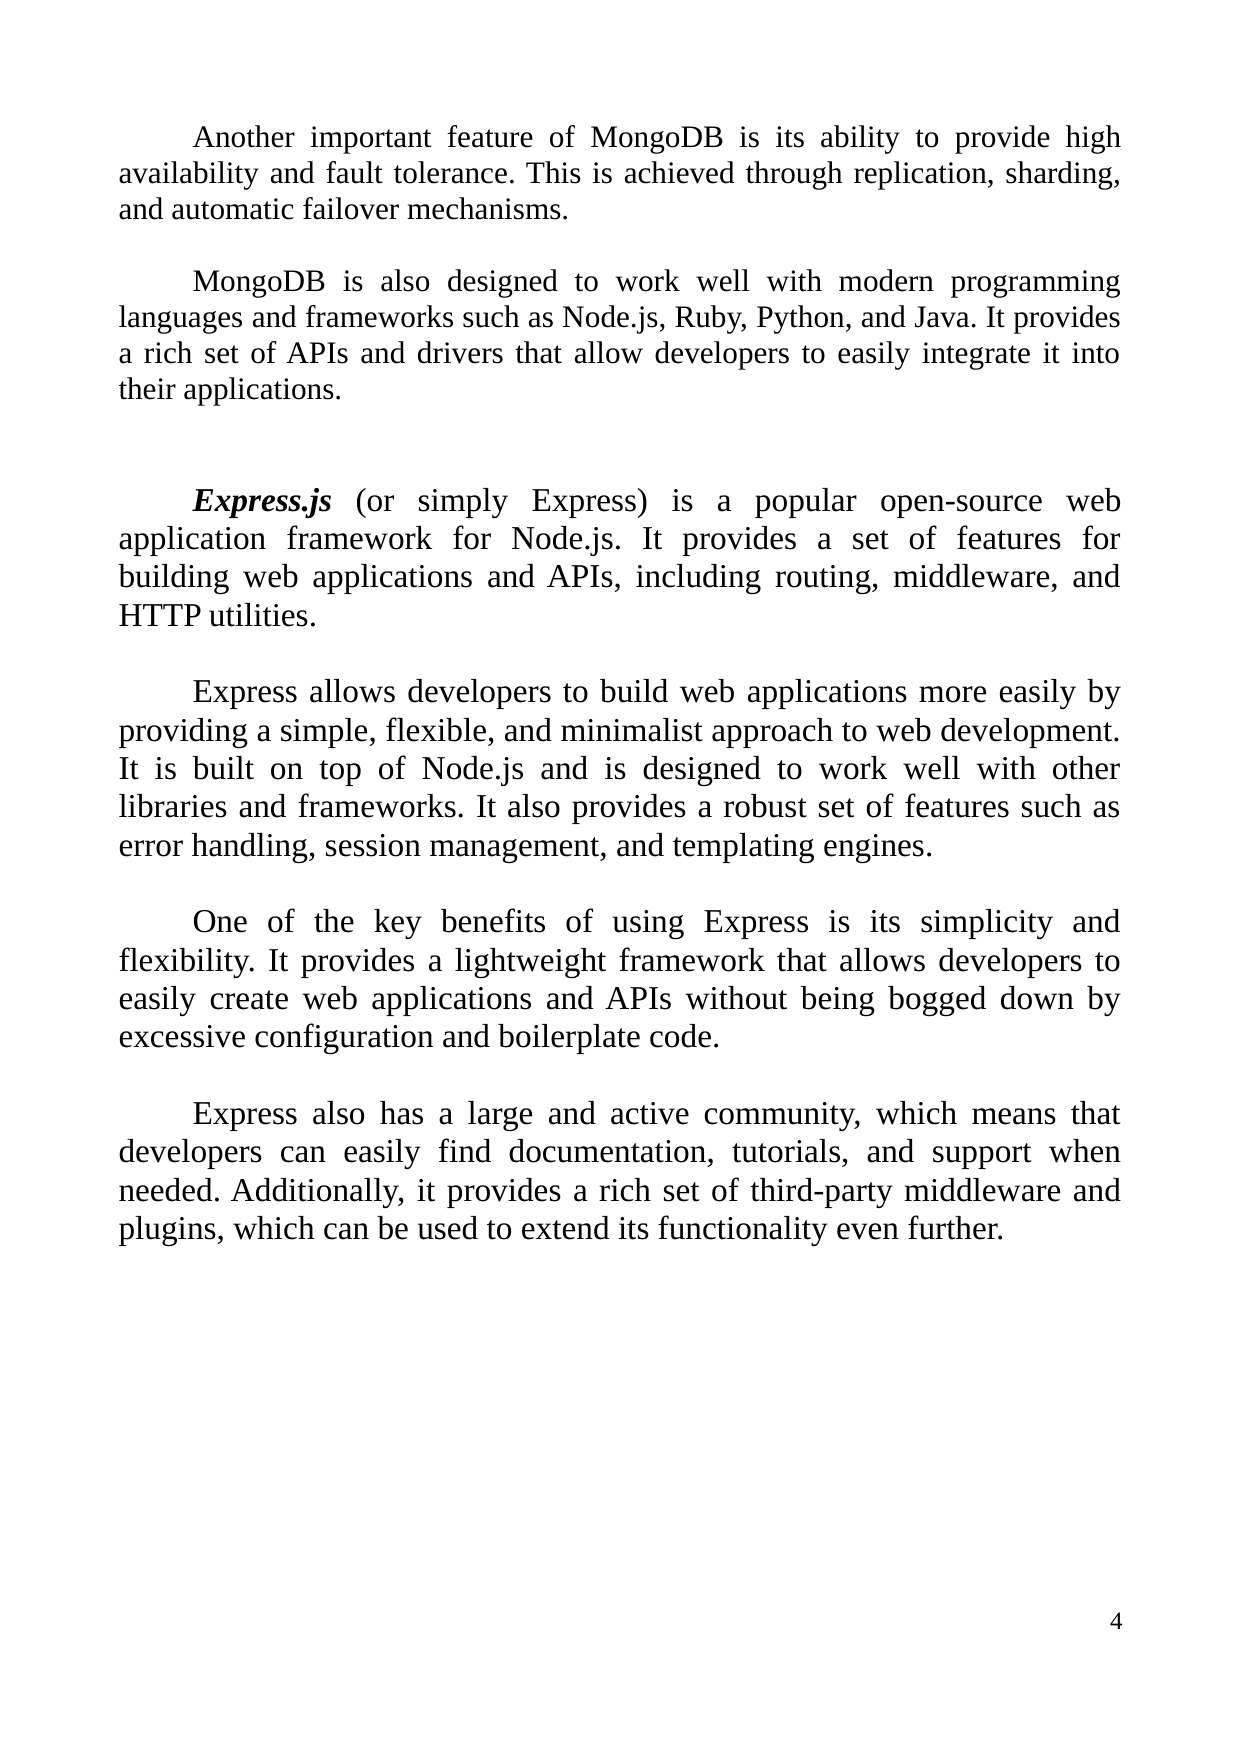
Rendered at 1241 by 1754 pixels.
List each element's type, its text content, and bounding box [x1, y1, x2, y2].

text Express.js (or simply Express) is a popular open-source web application framework for Node.js. It provides a set of features for building web applications and APIs, including routing, middleware, and HTTP utilities. [118, 480, 1122, 633]
text MongoDB is also designed to work well with modern programming languages and frameworks such as Node.js, Ruby, Python, and Java. It provides a rich set of APIs and drivers that allow developers to easily integrate it into their applications. [118, 262, 1122, 406]
text One of the key benefits of using Express is its simplicity and flexibility. It provides a lightweight framework that allows developers to easily create web applications and APIs without being bogged down by excessive configuration and boilerplate code. [118, 902, 1122, 1055]
text Express also has a large and active community, which means that developers can easily find documentation, tutorials, and support when needed. Additionally, it provides a rich set of third-party middleware and plugins, which can be used to extend its functionality even further. [118, 1093, 1122, 1247]
text Another important feature of MongoDB is its ability to provide high availability and fault tolerance. This is achieved through replication, sharding, and automatic failover mechanisms. [118, 118, 1122, 226]
text Express allows developers to build web applications more easily by providing a simple, flexible, and minimalist approach to web development. It is built on top of Node.js and is designed to work well with other libraries and frameworks. It also provides a robust set of features such as error handling, session management, and templating engines. [118, 672, 1122, 863]
